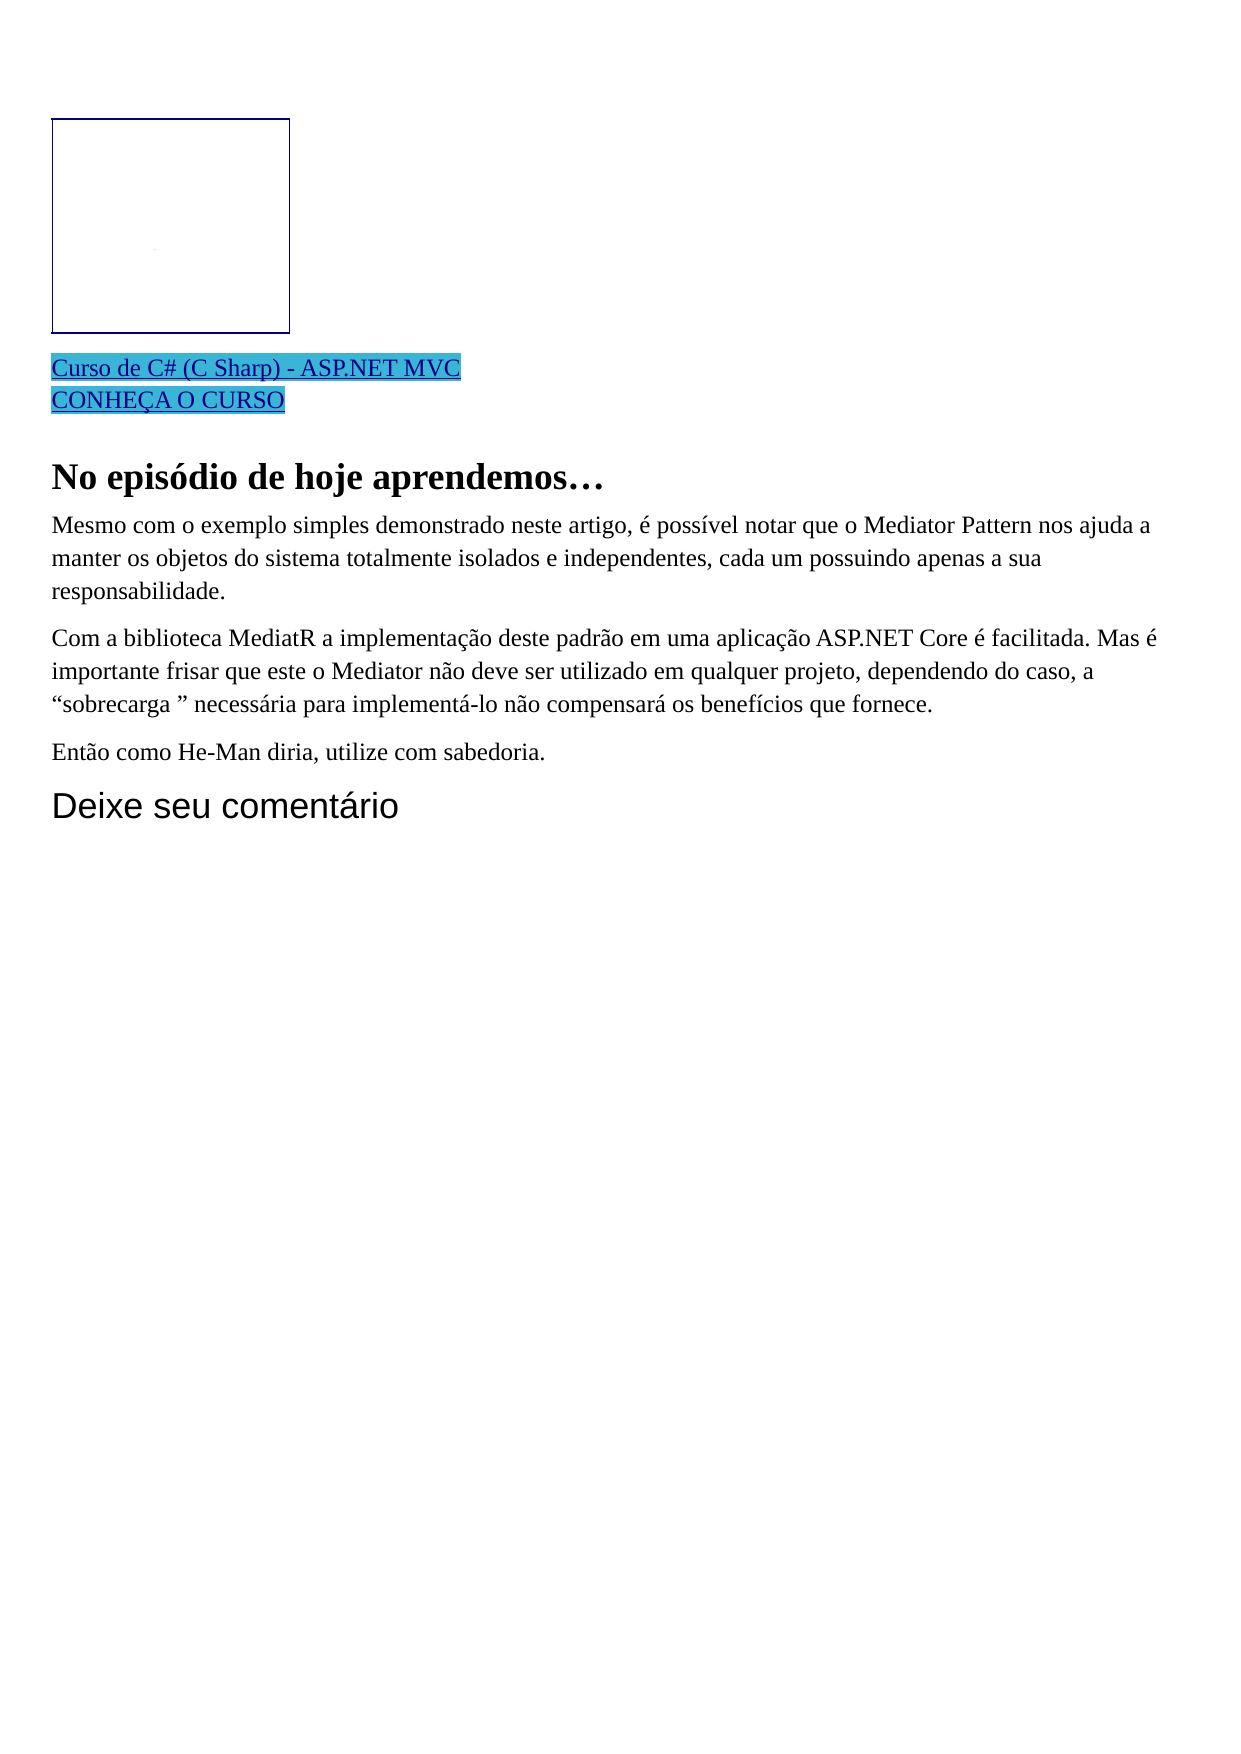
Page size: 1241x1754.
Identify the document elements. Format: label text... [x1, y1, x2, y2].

text Curso de C# (C Sharp) - ASP.NET MVC [51, 353, 1209, 381]
subtitle No episódio de hoje aprendemos… [51, 454, 1209, 497]
text Então como He-Man diria, utilize com sabedoria. [51, 737, 1209, 766]
text Deixe seu comentário [51, 784, 1209, 826]
text CONHEÇA O CURSO [51, 386, 1209, 414]
text Com a biblioteca MediatR a implementação deste padrão em uma aplicação ASP.NET Core é facilitada. Mas é importante frisar que este o Mediator não deve ser utilizado em qualquer projeto, dependendo do caso, a “sobrecarga ” necessária para implementá-lo não compensará os benefícios que fornece. [51, 623, 1209, 718]
text Mesmo com o exemplo simples demonstrado neste artigo, é possível notar que o Mediator Pattern nos ajuda a manter os objetos do sistema totalmente isolados e independentes, cada um possuindo apenas a sua responsabilidade. [51, 510, 1209, 604]
